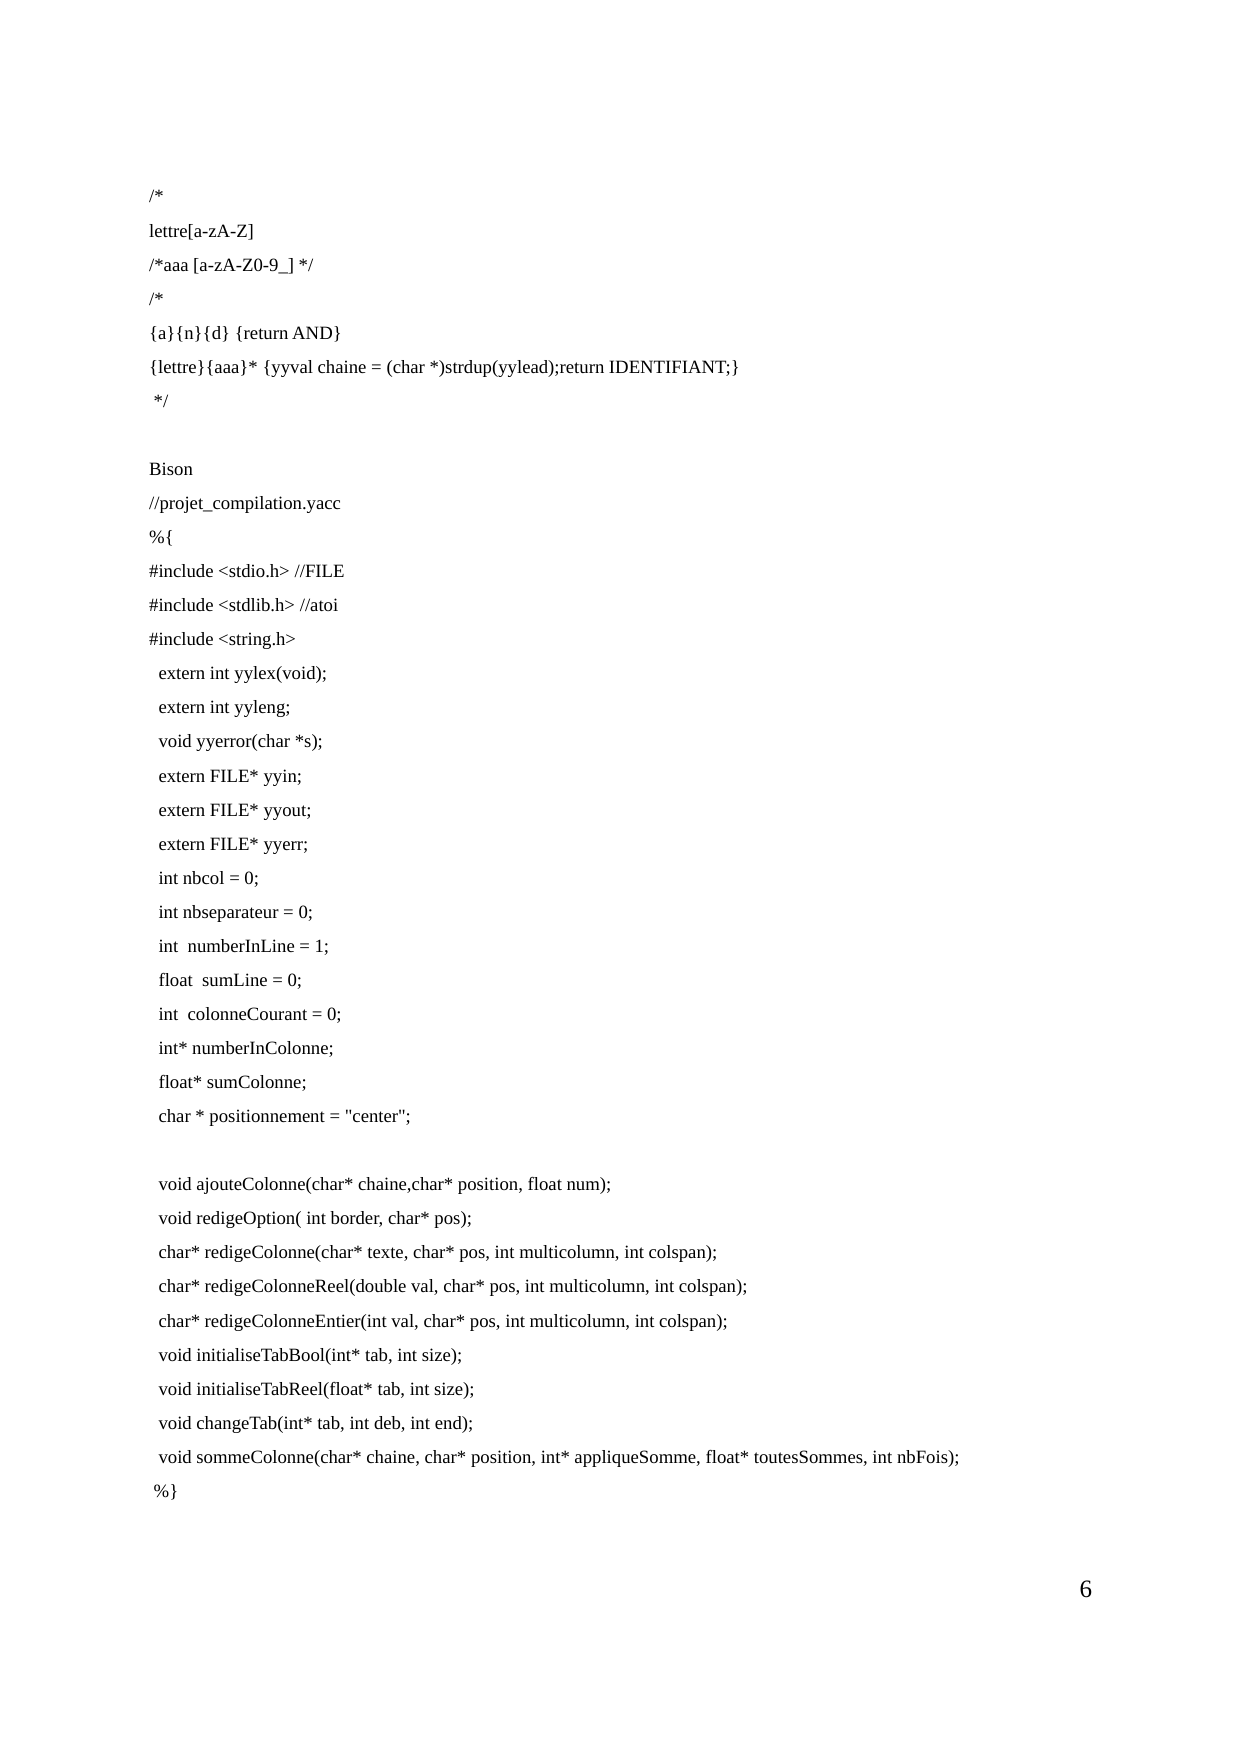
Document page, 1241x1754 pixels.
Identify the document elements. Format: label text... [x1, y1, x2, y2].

text #include <stdio.h> //FILE [149, 560, 1092, 582]
text char* redigeColonneEntier(int val, char* pos, int multicolumn, int colspan); [149, 1309, 1092, 1331]
text int numberInLine = 1; [149, 935, 1092, 956]
text char* redigeColonneReel(double val, char* pos, int multicolumn, int colspan); [149, 1275, 1092, 1297]
text extern FILE* yyin; [149, 764, 1092, 786]
text int* numberInColonne; [149, 1037, 1092, 1058]
text #include <string.h> [149, 628, 1092, 650]
text extern FILE* yyerr; [149, 833, 1092, 854]
text /* [149, 185, 1092, 207]
text {lettre}{aaa}* {yyval chaine = (char *)strdup(yylead);return IDENTIFIANT;} [149, 356, 1092, 377]
text %} [149, 1480, 1092, 1501]
text char * positionnement = "center"; [149, 1105, 1092, 1127]
text void initialiseTabReel(float* tab, int size); [149, 1378, 1092, 1399]
text float* sumColonne; [149, 1071, 1092, 1093]
text Bison [149, 458, 1092, 479]
text int nbseparateur = 0; [149, 901, 1092, 922]
text #include <stdlib.h> //atoi [149, 594, 1092, 616]
text /*aaa [a-zA-Z0-9_] */ [149, 253, 1092, 275]
text float sumLine = 0; [149, 969, 1092, 990]
text void yyerror(char *s); [149, 730, 1092, 752]
text int colonneCourant = 0; [149, 1003, 1092, 1024]
text void redigeOption( int border, char* pos); [149, 1207, 1092, 1229]
text extern int yyleng; [149, 696, 1092, 718]
text //projet_compilation.yacc [149, 492, 1092, 513]
text lettre[a-zA-Z] [149, 219, 1092, 241]
text char* redigeColonne(char* texte, char* pos, int multicolumn, int colspan); [149, 1241, 1092, 1263]
text {a}{n}{d} {return AND} [149, 322, 1092, 343]
text void ajouteColonne(char* chaine,char* position, float num); [149, 1173, 1092, 1195]
text %{ [149, 526, 1092, 548]
text /* [149, 288, 1092, 309]
text */ [149, 390, 1092, 411]
text int nbcol = 0; [149, 867, 1092, 888]
text extern int yylex(void); [149, 662, 1092, 684]
text void changeTab(int* tab, int deb, int end); [149, 1412, 1092, 1433]
text void sommeColonne(char* chaine, char* position, int* appliqueSomme, float* toutesSommes, int nbFois); [149, 1446, 1092, 1467]
text void initialiseTabBool(int* tab, int size); [149, 1343, 1092, 1365]
text extern FILE* yyout; [149, 798, 1092, 820]
